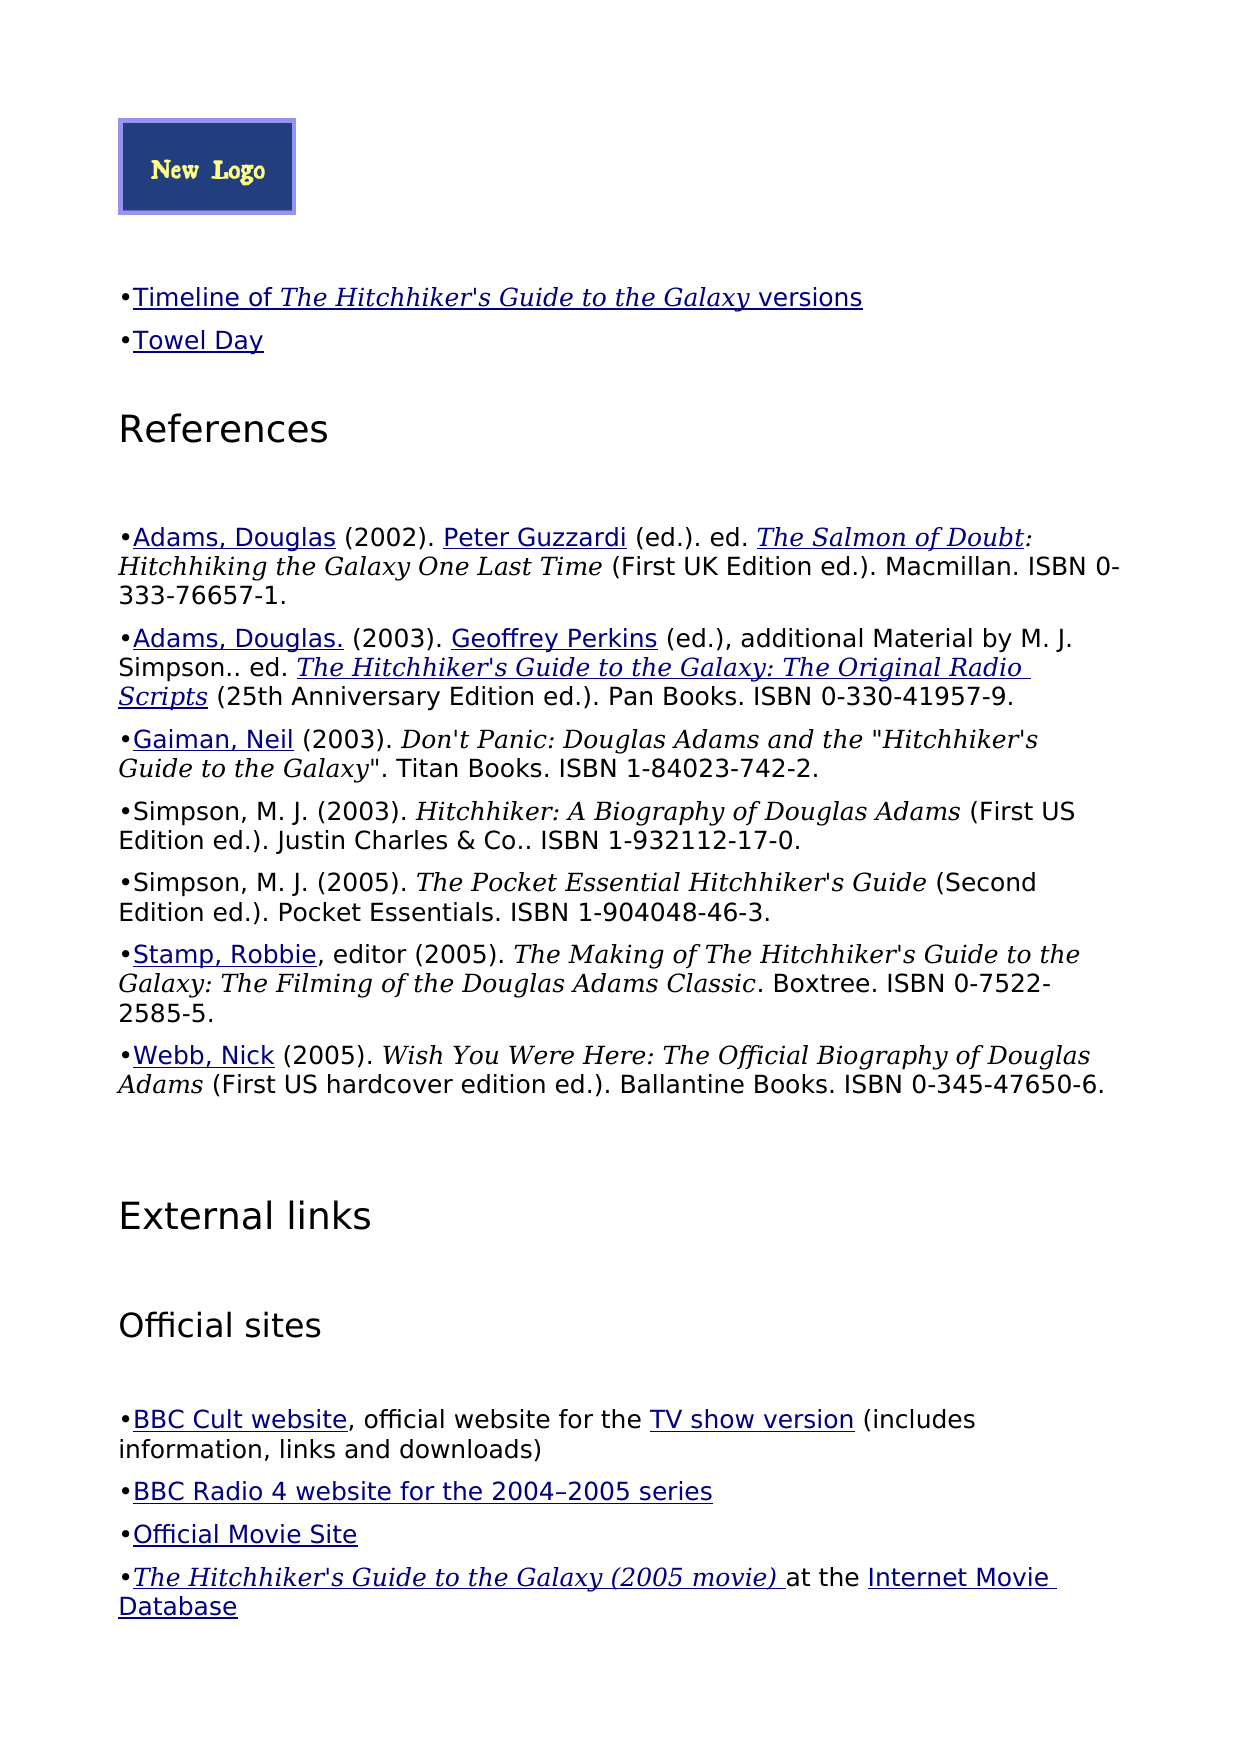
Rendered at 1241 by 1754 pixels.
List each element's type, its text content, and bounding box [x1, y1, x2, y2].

subtitle Official sites [118, 1306, 1122, 1345]
list Adams, Douglas. (2003). Geoffrey Perkins (ed.), additional Material by M. J. Simpson.. ed. The Hitchhiker's Guide to the Galaxy: The Original Radio Scripts (25th Anniversary Edition ed.). Pan Books. ISBN 0-330-41957-9. [118, 624, 1122, 711]
subtitle External links [118, 1195, 1122, 1239]
list BBC Cult website, official website for the TV show version (includes information, links and downloads) [118, 1406, 1122, 1464]
subtitle References [118, 408, 1122, 451]
list BBC Radio 4 website for the 2004–2005 series [118, 1478, 1122, 1507]
list Timeline of The Hitchhiker's Guide to the Galaxy versions [118, 283, 1122, 313]
list Simpson, M. J. (2003). Hitchhiker: A Biography of Douglas Adams (First US Edition ed.). Justin Charles & Co.. ISBN 1-932112-17-0. [118, 797, 1122, 855]
list Official Movie Site [118, 1520, 1122, 1549]
list The Hitchhiker's Guide to the Galaxy (2005 movie) at the Internet Movie Database [118, 1563, 1122, 1621]
list Webb, Nick (2005). Wish You Were Here: The Official Biography of Douglas Adams (First US hardcover edition ed.). Ballantine Books. ISBN 0-345-47650-6. [118, 1041, 1122, 1100]
picture [118, 118, 296, 215]
list Adams, Douglas (2002). Peter Guzzardi (ed.). ed. The Salmon of Doubt: Hitchhiking the Galaxy One Last Time (First UK Edition ed.). Macmillan. ISBN 0-333-76657-1. [118, 523, 1122, 610]
list Simpson, M. J. (2005). The Pocket Essential Hitchhiker's Guide (Second Edition ed.). Pocket Essentials. ISBN 1-904048-46-3. [118, 868, 1122, 927]
list Gaiman, Neil (2003). Don't Panic: Douglas Adams and the "Hitchhiker's Guide to the Galaxy". Titan Books. ISBN 1-84023-742-2. [118, 725, 1122, 783]
list Stamp, Robbie, editor (2005). The Making of The Hitchhiker's Guide to the Galaxy: The Filming of the Douglas Adams Classic. Boxtree. ISBN 0-7522-2585-5. [118, 940, 1122, 1028]
list Towel Day [118, 326, 1122, 355]
